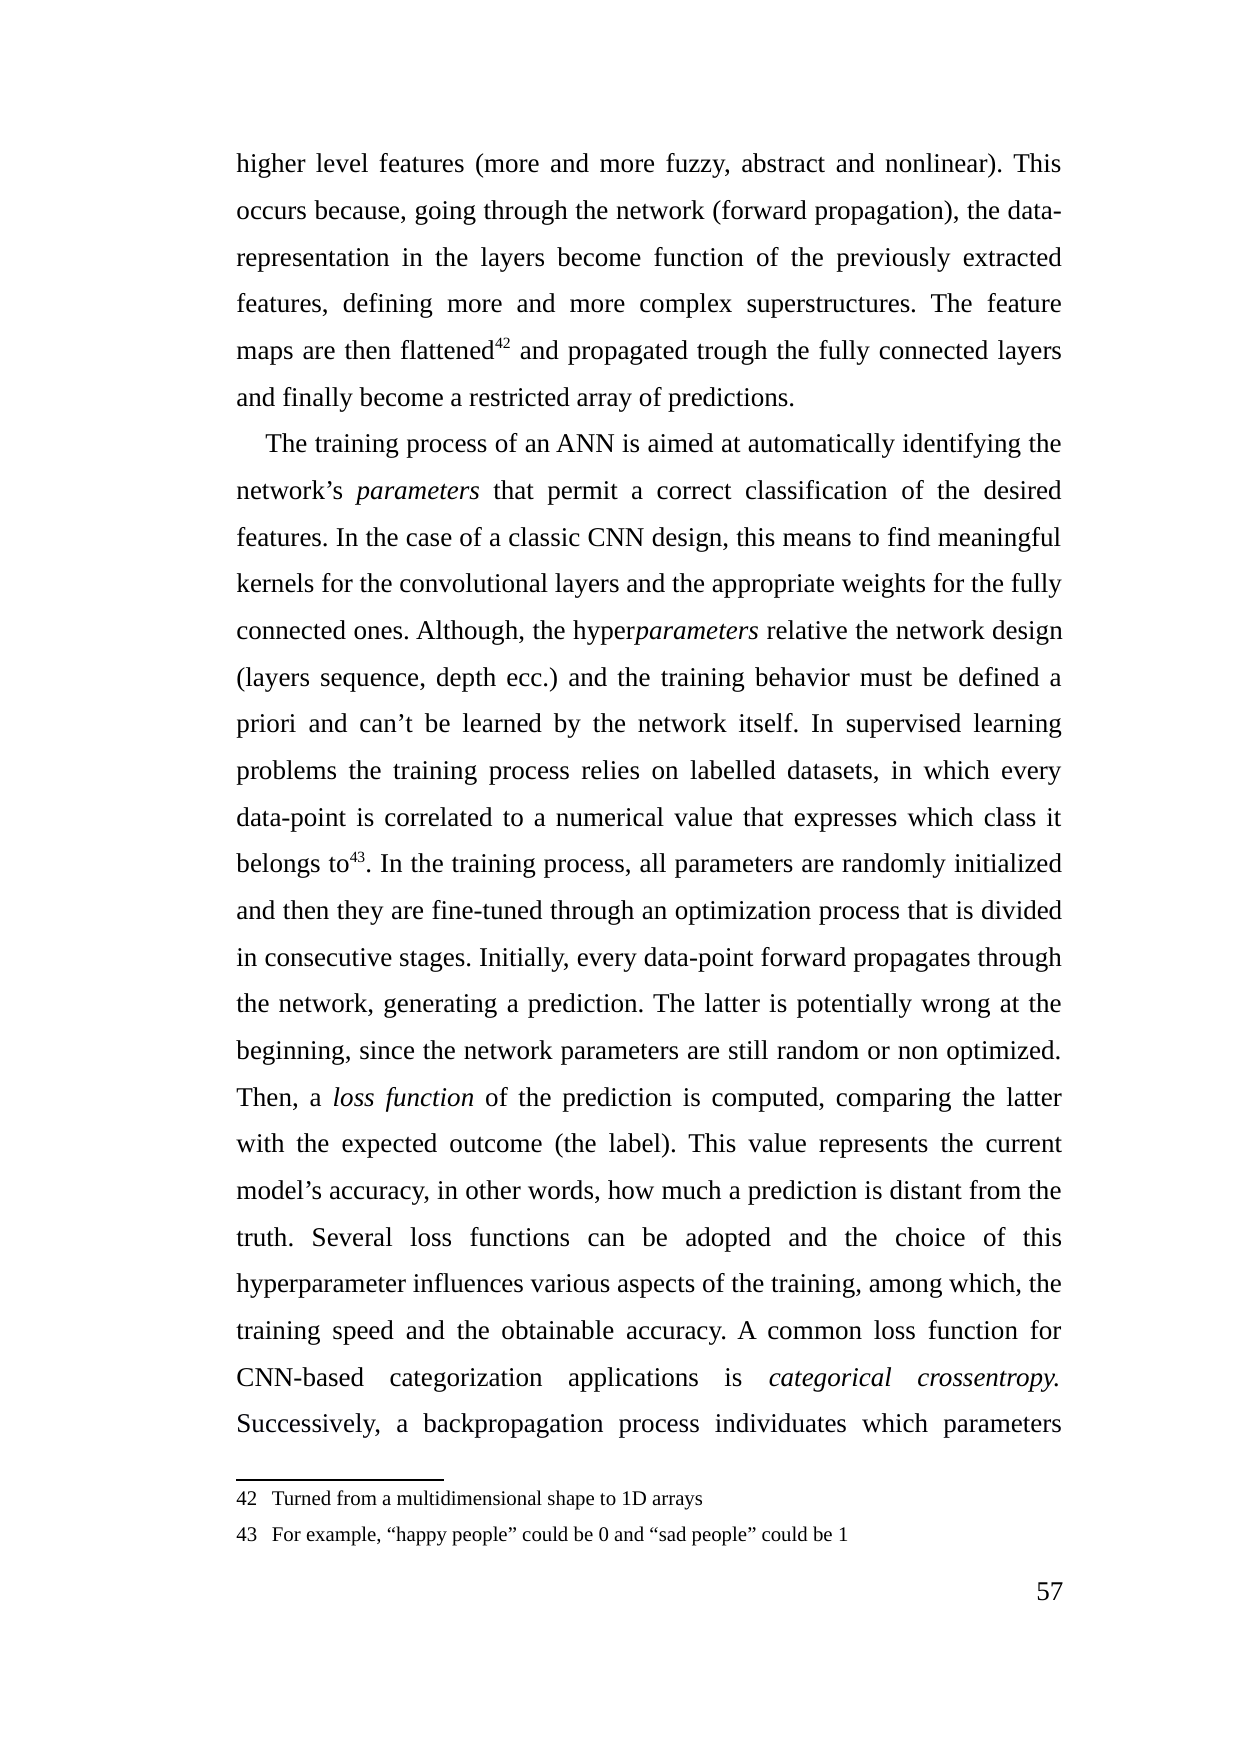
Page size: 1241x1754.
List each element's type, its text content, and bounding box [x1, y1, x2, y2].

text Turned from a multidimensional shape to 1D arrays [236, 1486, 1063, 1510]
text The training process of an ANN is aimed at automatically identifying the network’s parameters that permit a correct classification of the desired features. In the case of a classic CNN design, this means to find meaningful kernels for the convolutional layers and the appropriate weights for the fully connected ones. Although, the hyperparameters relative the network design (layers sequence, depth ecc.) and the training behavior must be defined a priori and can’t be learned by the network itself. In supervised learning problems the training process relies on labelled datasets, in which every data-point is correlated to a numerical value that expresses which class it belongs to. In the training process, all parameters are randomly initialized and then they are fine-tuned through an optimization process that is divided in consecutive stages. Initially, every data-point forward propagates through the network, generating a prediction. The latter is potentially wrong at the beginning, since the network parameters are still random or non optimized. Then, a loss function of the prediction is computed, comparing the latter with the expected outcome (the label). This value represents the current model’s accuracy, in other words, how much a prediction is distant from the truth. Several loss functions can be adopted and the choice of this hyperparameter influences various aspects of the training, among which, the training speed and the obtainable accuracy. A common loss function for CNN-based categorization applications is categorical crossentropy. Successively, a backpropagation process individuates which parameters [236, 428, 1063, 1439]
text For example, “happy people” could be 0 and “sad people” could be 1 [236, 1522, 1063, 1546]
text higher level features (more and more fuzzy, abstract and nonlinear). This occurs because, going through the network (forward propagation), the data-representation in the layers become function of the previously extracted features, defining more and more complex superstructures. The feature maps are then flattened and propagated trough the fully connected layers and finally become a restricted array of predictions. [236, 148, 1063, 412]
